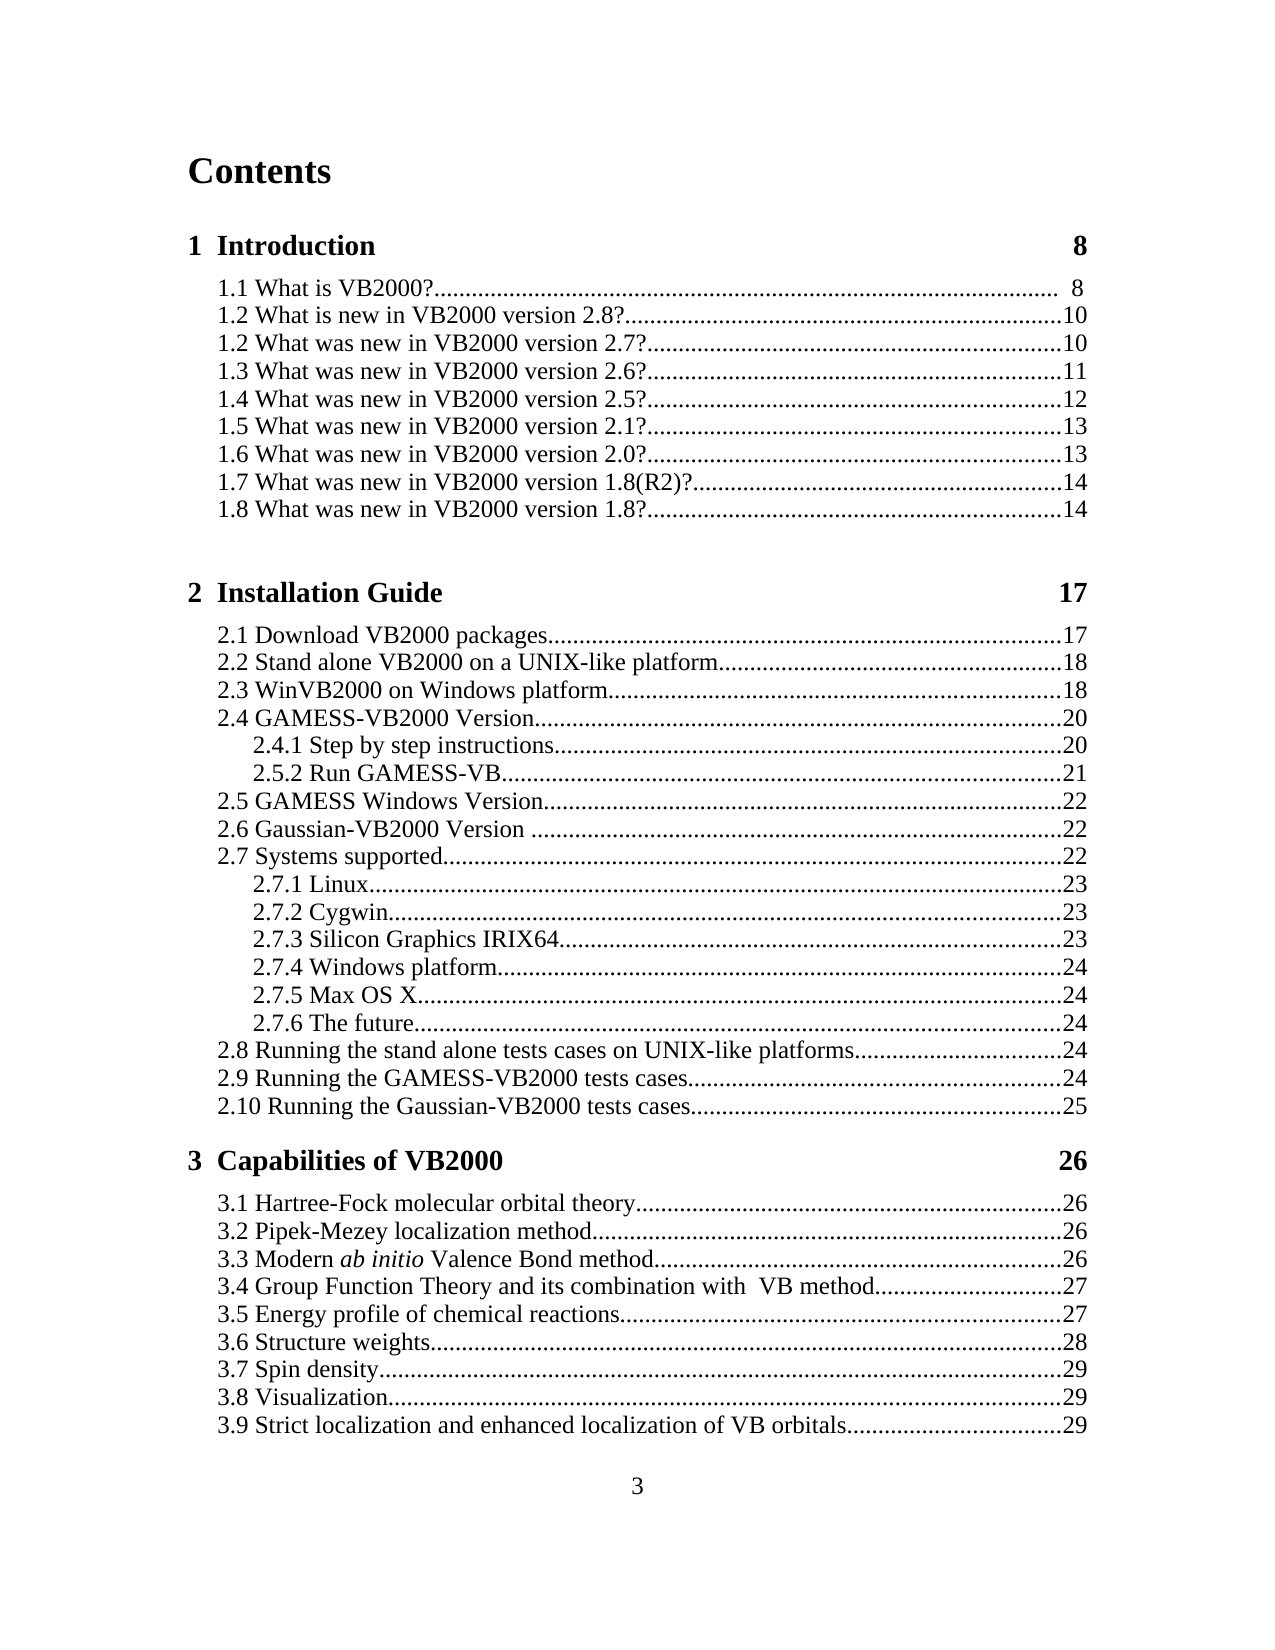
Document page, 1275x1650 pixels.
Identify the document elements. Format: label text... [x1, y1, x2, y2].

text 3.5 Energy profile of chemical reactions 27 [217, 1300, 1087, 1328]
subtitle 1 Introduction 8 [187, 229, 1087, 261]
text 2.5.2 Run GAMESS-VB 21 [246, 759, 1087, 787]
text 3.9 Strict localization and enhanced localization of VB orbitals 29 [217, 1411, 1087, 1439]
subtitle 3 Capabilities of VB2000 26 [187, 1144, 1087, 1177]
text 2.6 Gaussian-VB2000 Version 22 [217, 815, 1087, 842]
text 2.7.1 Linux 23 [246, 870, 1087, 898]
text 1.6 What was new in VB2000 version 2.0? 13 [217, 440, 1087, 468]
text 3.8 Visualization 29 [217, 1383, 1087, 1411]
text Contents [187, 150, 1087, 192]
text 2.1 Download VB2000 packages 17 [217, 621, 1087, 648]
text 2.7.2 Cygwin 23 [246, 898, 1087, 926]
text 3.1 Hartree-Fock molecular orbital theory 26 [217, 1189, 1087, 1217]
text 2.3 WinVB2000 on Windows platform 18 [217, 676, 1087, 704]
text 2.5 GAMESS Windows Version 22 [217, 787, 1087, 815]
text 3.6 Structure weights 28 [217, 1328, 1087, 1356]
text 2.2 Stand alone VB2000 on a UNIX-like platform 18 [217, 648, 1087, 676]
text 2.8 Running the stand alone tests cases on UNIX-like platforms 24 [217, 1036, 1087, 1064]
text 1.7 What was new in VB2000 version 1.8(R2)? 14 [217, 468, 1087, 496]
text 2.7.5 Max OS X 24 [246, 981, 1087, 1009]
text 2.4.1 Step by step instructions 20 [246, 732, 1087, 759]
text 1.8 What was new in VB2000 version 1.8? 14 [217, 496, 1087, 523]
text 1.2 What was new in VB2000 version 2.7? 10 [217, 329, 1087, 357]
text 3.2 Pipek-Mezey localization method 26 [217, 1217, 1087, 1245]
text 2.10 Running the Gaussian-VB2000 tests cases 25 [217, 1092, 1087, 1119]
text 2.9 Running the GAMESS-VB2000 tests cases 24 [217, 1064, 1087, 1092]
text 1.2 What is new in VB2000 version 2.8? 10 [217, 302, 1087, 329]
text 1.4 What was new in VB2000 version 2.5? 12 [217, 385, 1087, 412]
text 1.3 What was new in VB2000 version 2.6? 11 [217, 357, 1087, 385]
text 3.3 Modern ab initio Valence Bond method 26 [217, 1245, 1087, 1272]
text 1.5 What was new in VB2000 version 2.1? 13 [217, 412, 1087, 440]
text 2.7.6 The future 24 [246, 1009, 1087, 1036]
text 1.1 What is VB2000?.................................................................................................... 8 [217, 274, 1087, 302]
text 3.4 Group Function Theory and its combination with VB method 27 [217, 1272, 1087, 1300]
text 2.7.3 Silicon Graphics IRIX64 23 [246, 926, 1087, 953]
text 3.7 Spin density 29 [217, 1356, 1087, 1383]
text 2.7.4 Windows platform 24 [246, 953, 1087, 981]
text 2.7 Systems supported 22 [217, 842, 1087, 870]
subtitle 2 Installation Guide 17 [187, 576, 1087, 608]
text 2.4 GAMESS-VB2000 Version 20 [217, 704, 1087, 732]
